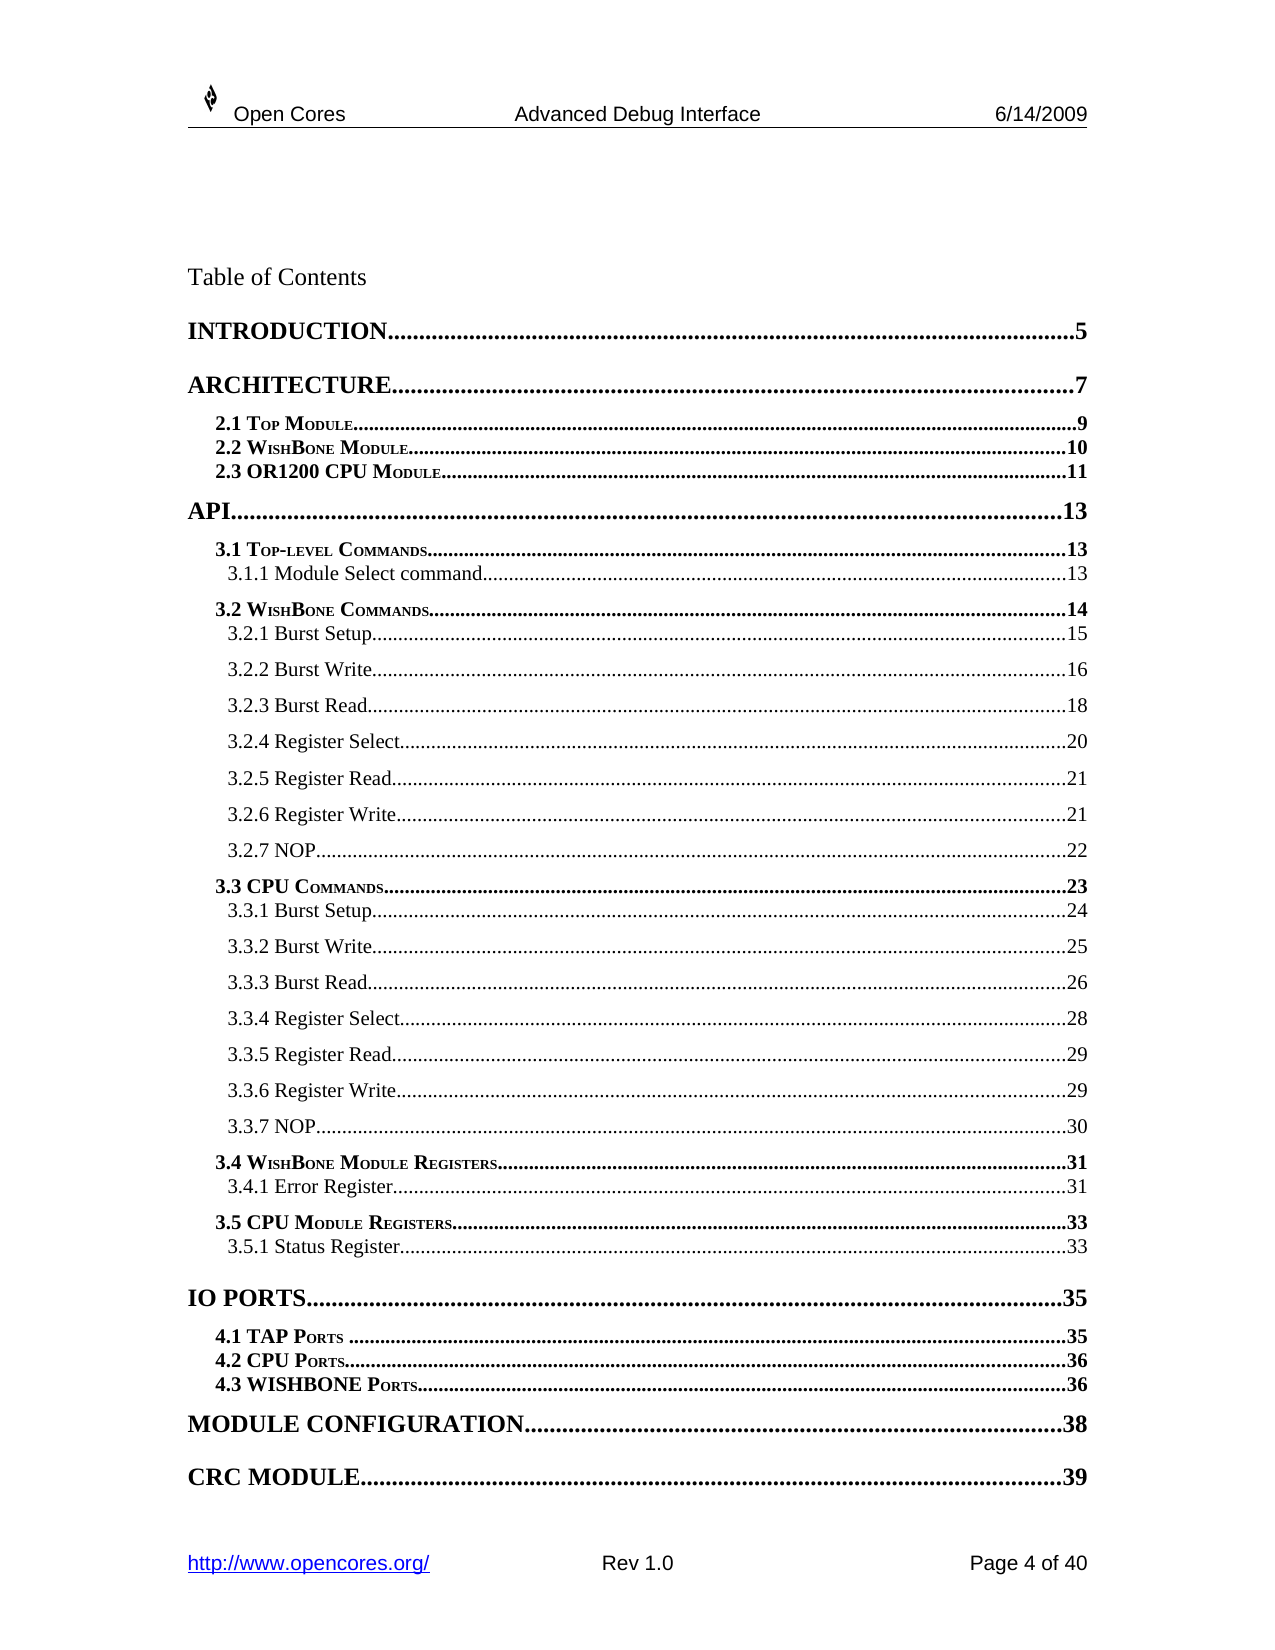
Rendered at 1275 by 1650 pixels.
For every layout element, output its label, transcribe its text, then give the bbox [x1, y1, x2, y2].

text 4.3 WISHBONE Ports 36 [210, 1372, 1087, 1396]
text 3.2.5 Register Read 21 [222, 766, 1087, 789]
text 3.5.1 Status Register 33 [222, 1234, 1087, 1258]
text 3.2.2 Burst Write 16 [222, 657, 1087, 681]
text 3.3.7 NOP 30 [222, 1114, 1087, 1138]
text 2.2 WishBone Module 10 [210, 435, 1087, 459]
text Module Configuration 38 [187, 1409, 1087, 1437]
text 3.3.2 Burst Write 25 [222, 934, 1087, 958]
text 3.3.5 Register Read 29 [222, 1042, 1087, 1066]
text CRC Module 39 [187, 1462, 1087, 1491]
text 3.5 CPU Module Registers 33 [210, 1210, 1087, 1234]
text Table of Contents [187, 262, 1087, 291]
text Architecture 7 [187, 370, 1087, 399]
text 3.3.6 Register Write 29 [222, 1078, 1087, 1102]
text 3.3.4 Register Select 28 [222, 1006, 1087, 1030]
text 3.4 WishBone Module Registers 31 [210, 1150, 1087, 1174]
text 3.1.1 Module Select command 13 [222, 561, 1087, 585]
text API 13 [187, 496, 1087, 525]
text 3.3 CPU Commands 23 [210, 874, 1087, 898]
text 3.2.3 Burst Read 18 [222, 693, 1087, 717]
text 3.3.1 Burst Setup 24 [222, 898, 1087, 922]
text 3.2 WishBone Commands 14 [210, 597, 1087, 621]
text 3.2.6 Register Write 21 [222, 802, 1087, 826]
text 2.1 Top Module 9 [210, 411, 1087, 435]
text 3.3.3 Burst Read 26 [222, 970, 1087, 994]
text 3.1 Top-level Commands 13 [210, 537, 1087, 561]
text 3.2.1 Burst Setup 15 [222, 621, 1087, 645]
text IO Ports 35 [187, 1283, 1087, 1311]
text 2.3 OR1200 CPU Module 11 [210, 459, 1087, 483]
text 4.2 CPU Ports 36 [210, 1348, 1087, 1372]
text 3.2.7 NOP 22 [222, 838, 1087, 862]
text 4.1 TAP Ports 35 [210, 1324, 1087, 1348]
text Introduction 5 [187, 316, 1087, 345]
text 3.4.1 Error Register 31 [222, 1174, 1087, 1198]
text 3.2.4 Register Select 20 [222, 729, 1087, 753]
